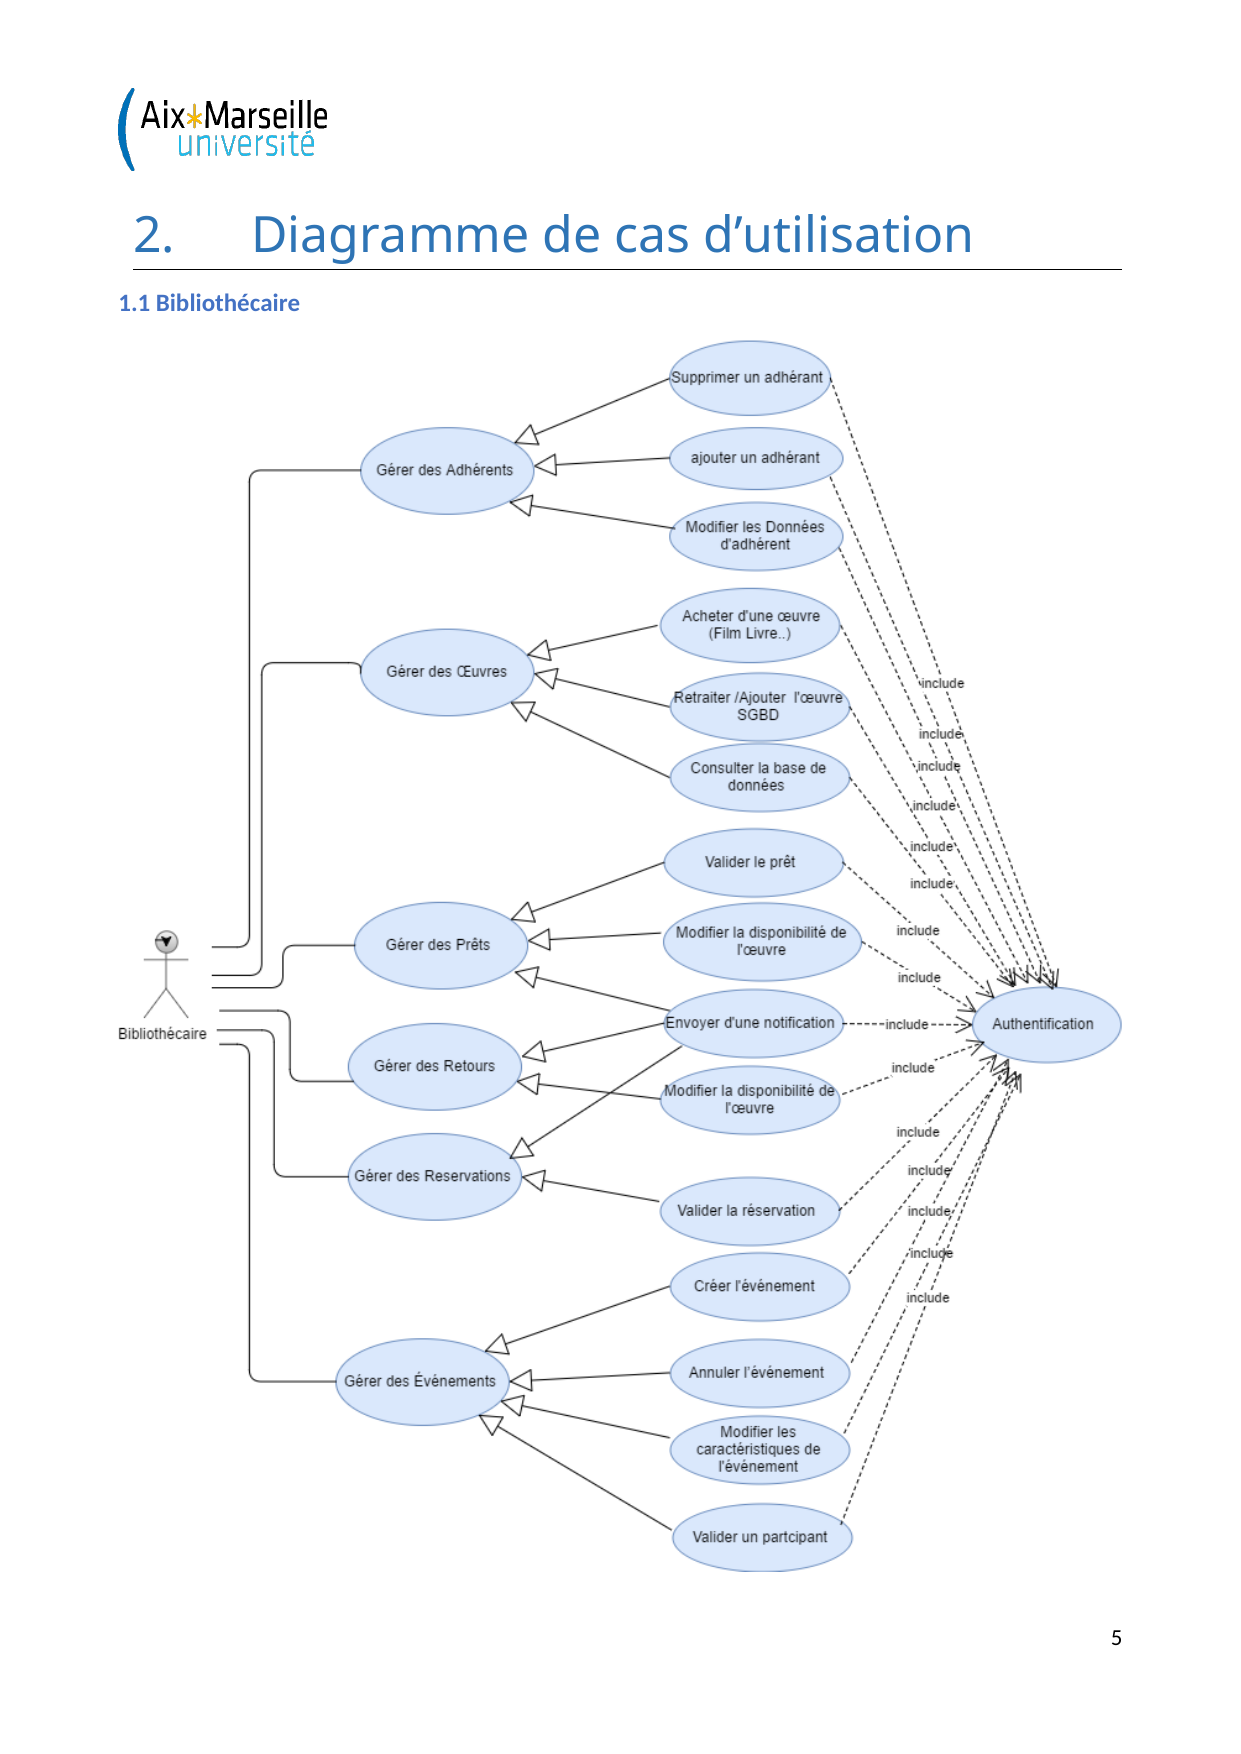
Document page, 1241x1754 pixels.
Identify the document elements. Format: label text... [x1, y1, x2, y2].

subtitle 1.1 Bibliothécaire [118, 287, 1122, 317]
subtitle Diagramme de cas d’utilisation [133, 199, 1122, 269]
